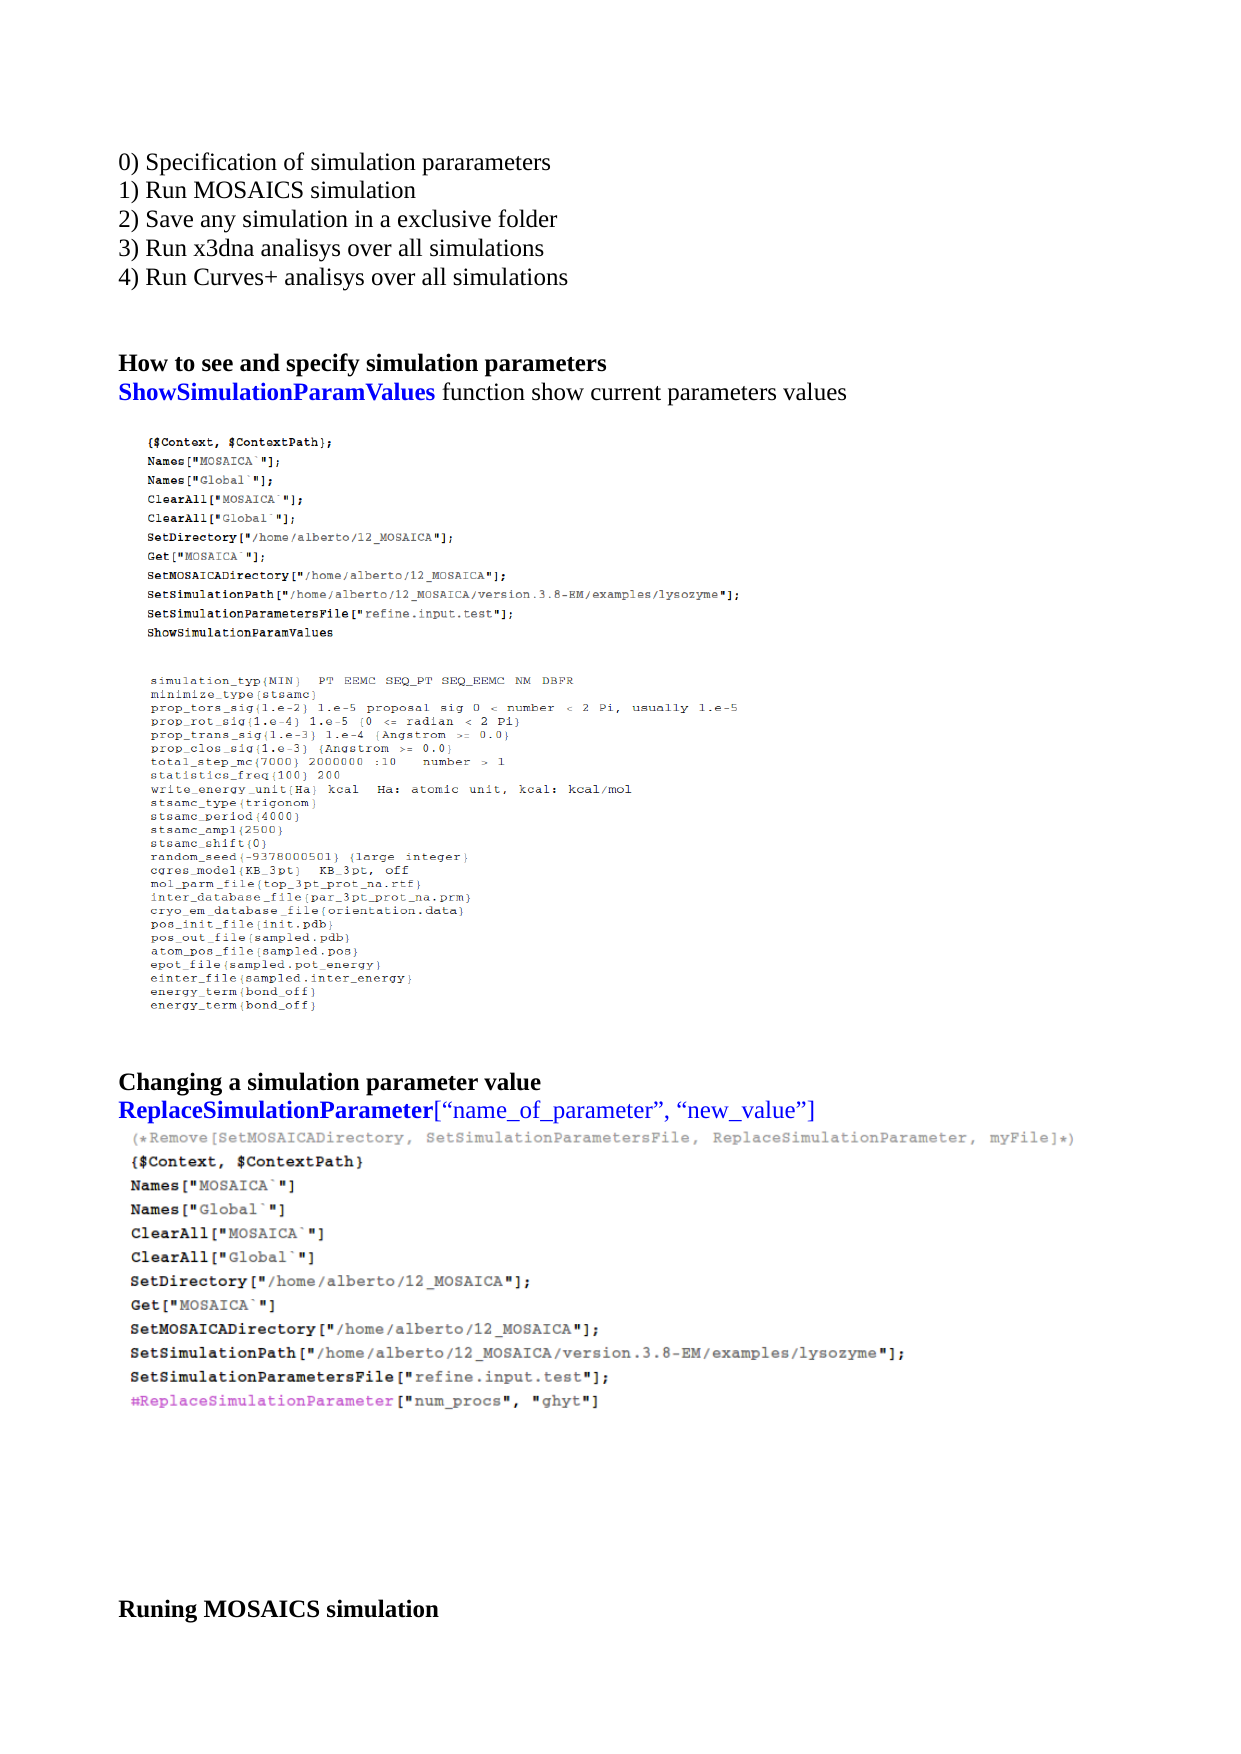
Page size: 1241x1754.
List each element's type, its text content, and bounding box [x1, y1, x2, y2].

text Changing a simulation parameter value [118, 1067, 1122, 1096]
text ReplaceSimulationParameter[“name_of_parameter”, “new_value”] [118, 1096, 1122, 1124]
picture [118, 1124, 1123, 1422]
text 0) Specification of simulation pararameters [118, 147, 1122, 176]
text 1) Run MOSAICS simulation [118, 176, 1122, 204]
text 4) Run Curves+ analisys over all simulations [118, 262, 1122, 291]
text How to see and specify simulation parameters [118, 348, 1122, 377]
text Runing MOSAICS simulation [118, 1594, 1122, 1623]
text 3) Run x3dna analisys over all simulations [118, 233, 1122, 262]
picture [139, 418, 812, 1014]
text 2) Save any simulation in a exclusive folder [118, 204, 1122, 233]
text ShowSimulationParamValues function show current parameters values [118, 377, 1122, 406]
